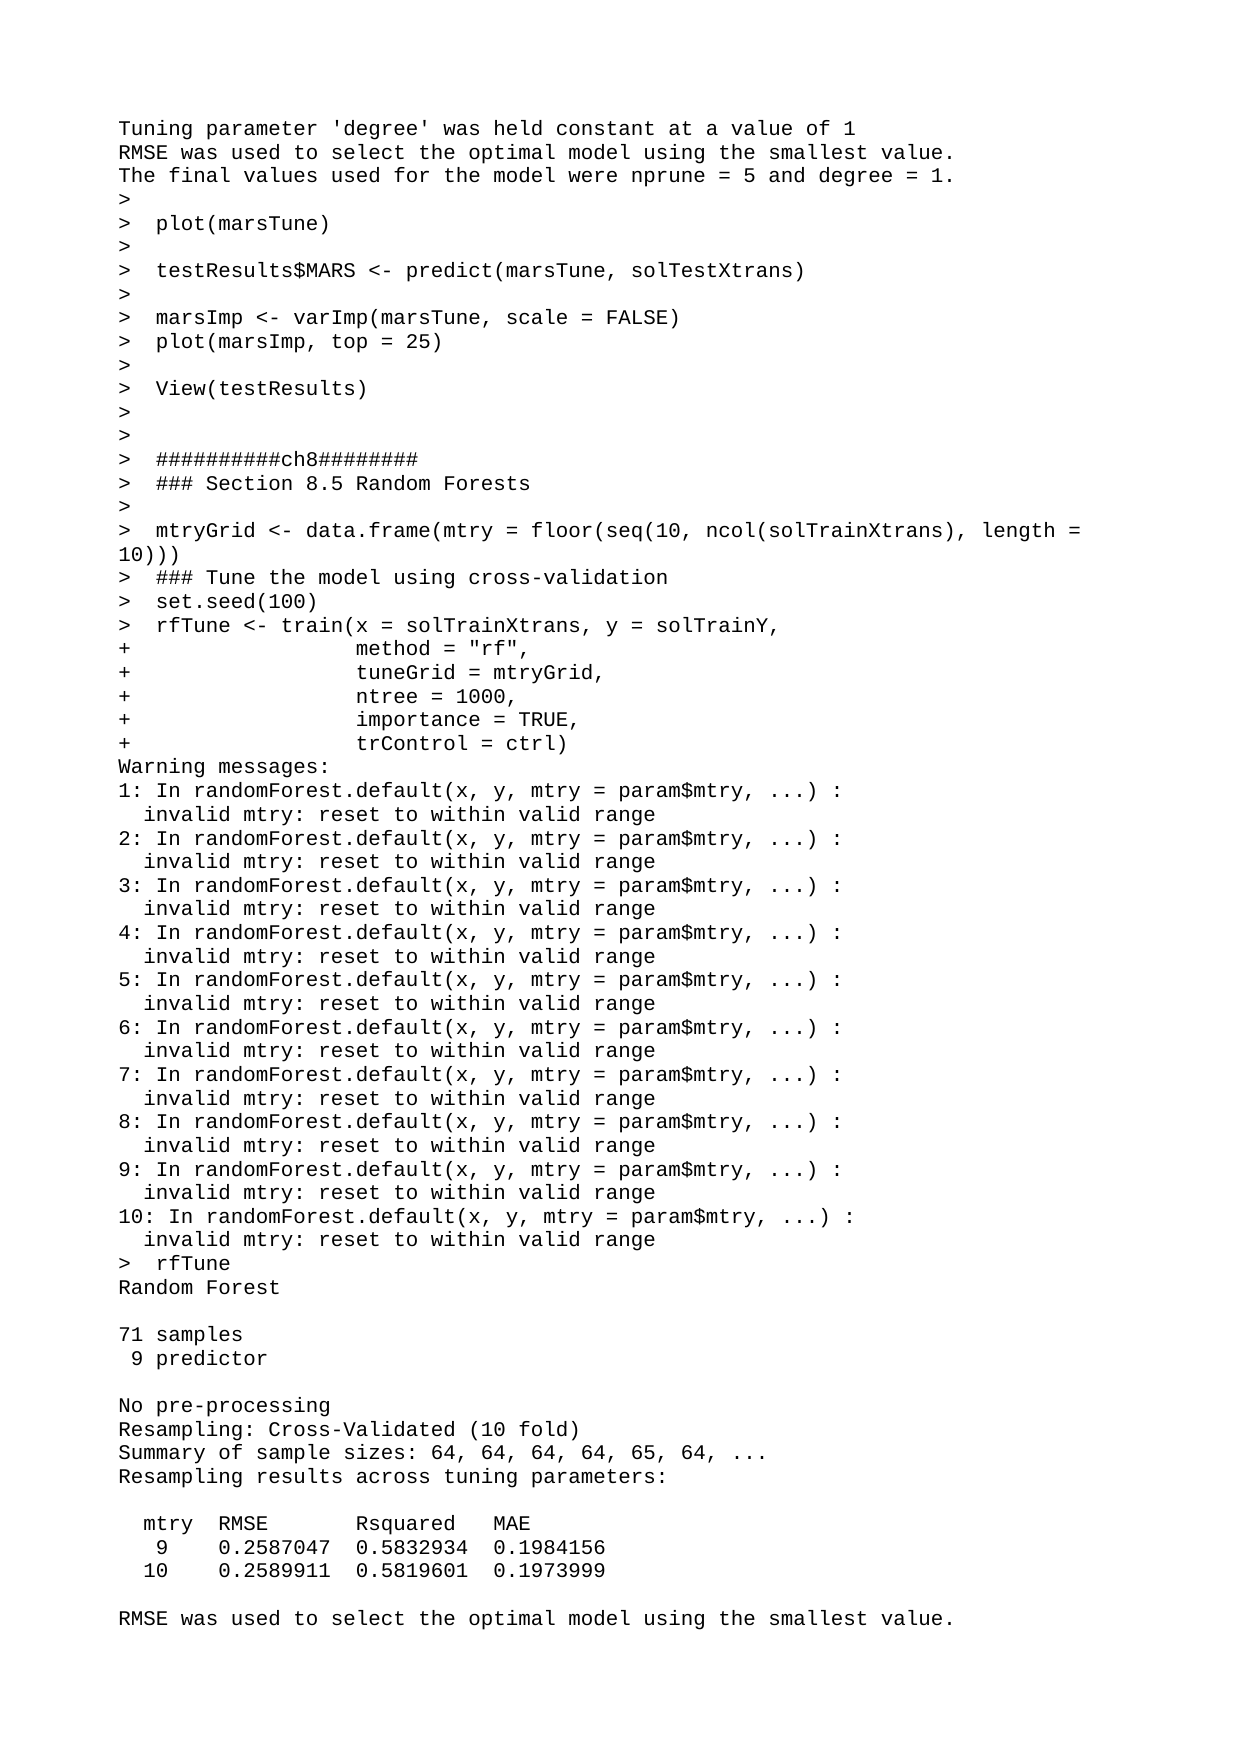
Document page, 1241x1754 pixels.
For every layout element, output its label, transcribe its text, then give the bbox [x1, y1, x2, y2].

text > ### Tune the model using cross-validation [118, 567, 1122, 591]
text invalid mtry: reset to within valid range [118, 898, 1122, 922]
text 1: In randomForest.default(x, y, mtry = param$mtry, ...) : [118, 780, 1122, 804]
text invalid mtry: reset to within valid range [118, 804, 1122, 827]
text Random Forest [118, 1277, 1122, 1300]
text > [118, 284, 1122, 307]
text 3: In randomForest.default(x, y, mtry = param$mtry, ...) : [118, 875, 1122, 898]
text mtry RMSE Rsquared MAE [118, 1513, 1122, 1537]
text > mtryGrid <- data.frame(mtry = floor(seq(10, ncol(solTrainXtrans), length = 10))) [118, 520, 1122, 567]
text > plot(marsTune) [118, 213, 1122, 236]
text > [118, 426, 1122, 449]
text 9 0.2587047 0.5832934 0.1984156 [118, 1537, 1122, 1561]
text Summary of sample sizes: 64, 64, 64, 64, 65, 64, ... [118, 1442, 1122, 1466]
text 4: In randomForest.default(x, y, mtry = param$mtry, ...) : [118, 922, 1122, 946]
text > [118, 402, 1122, 426]
text invalid mtry: reset to within valid range [118, 946, 1122, 969]
text > View(testResults) [118, 378, 1122, 402]
text + importance = TRUE, [118, 709, 1122, 733]
text 7: In randomForest.default(x, y, mtry = param$mtry, ...) : [118, 1064, 1122, 1088]
text 6: In randomForest.default(x, y, mtry = param$mtry, ...) : [118, 1017, 1122, 1040]
text invalid mtry: reset to within valid range [118, 1040, 1122, 1064]
text invalid mtry: reset to within valid range [118, 993, 1122, 1017]
text > [118, 496, 1122, 520]
text Resampling results across tuning parameters: [118, 1466, 1122, 1489]
text 5: In randomForest.default(x, y, mtry = param$mtry, ...) : [118, 969, 1122, 993]
text 10 0.2589911 0.5819601 0.1973999 [118, 1561, 1122, 1584]
text 2: In randomForest.default(x, y, mtry = param$mtry, ...) : [118, 827, 1122, 851]
text + method = "rf", [118, 638, 1122, 662]
text Tuning parameter 'degree' was held constant at a value of 1 [118, 118, 1122, 142]
text + trControl = ctrl) [118, 733, 1122, 757]
text invalid mtry: reset to within valid range [118, 1182, 1122, 1206]
text > ### Section 8.5 Random Forests [118, 473, 1122, 496]
text > marsImp <- varImp(marsTune, scale = FALSE) [118, 307, 1122, 331]
text > [118, 189, 1122, 213]
text RMSE was used to select the optimal model using the smallest value. [118, 142, 1122, 165]
text 10: In randomForest.default(x, y, mtry = param$mtry, ...) : [118, 1206, 1122, 1229]
text > testResults$MARS <- predict(marsTune, solTestXtrans) [118, 260, 1122, 284]
text invalid mtry: reset to within valid range [118, 1088, 1122, 1111]
text 8: In randomForest.default(x, y, mtry = param$mtry, ...) : [118, 1111, 1122, 1135]
text invalid mtry: reset to within valid range [118, 851, 1122, 875]
text RMSE was used to select the optimal model using the smallest value. [118, 1608, 1122, 1631]
text + ntree = 1000, [118, 686, 1122, 709]
text Warning messages: [118, 757, 1122, 780]
text 9 predictor [118, 1348, 1122, 1371]
text 71 samples [118, 1324, 1122, 1348]
text > [118, 236, 1122, 260]
text 9: In randomForest.default(x, y, mtry = param$mtry, ...) : [118, 1158, 1122, 1182]
text > rfTune <- train(x = solTrainXtrans, y = solTrainY, [118, 615, 1122, 638]
text > set.seed(100) [118, 591, 1122, 615]
text > ##########ch8######## [118, 449, 1122, 473]
text > plot(marsImp, top = 25) [118, 331, 1122, 354]
text + tuneGrid = mtryGrid, [118, 662, 1122, 686]
text No pre-processing [118, 1395, 1122, 1419]
text Resampling: Cross-Validated (10 fold) [118, 1419, 1122, 1442]
text > [118, 354, 1122, 378]
text invalid mtry: reset to within valid range [118, 1135, 1122, 1158]
text invalid mtry: reset to within valid range [118, 1229, 1122, 1253]
text > rfTune [118, 1253, 1122, 1277]
text The final values used for the model were nprune = 5 and degree = 1. [118, 165, 1122, 189]
